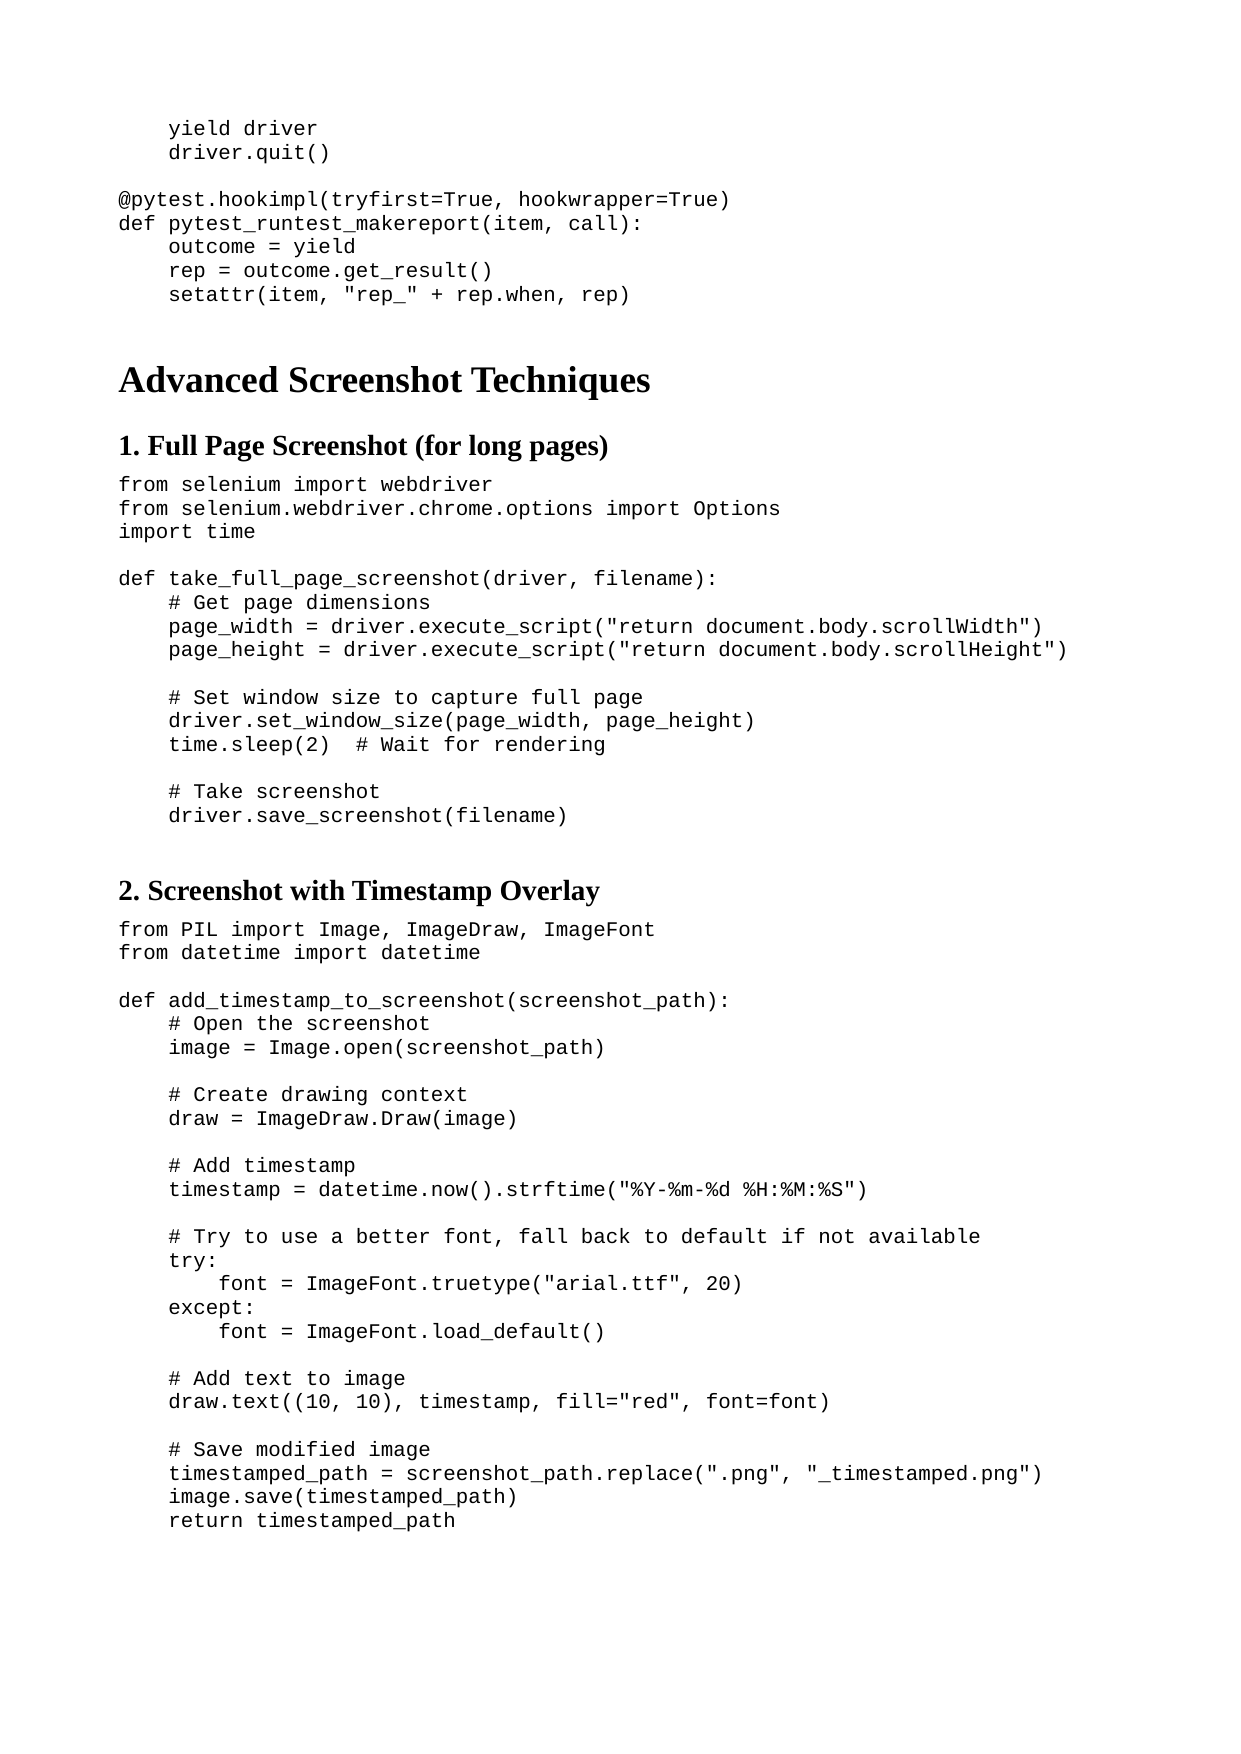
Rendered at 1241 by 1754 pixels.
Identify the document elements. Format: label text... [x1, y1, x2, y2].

text def add_timestamp_to_screenshot(screenshot_path): [118, 989, 1122, 1013]
text import time [118, 521, 1122, 545]
text font = ImageFont.load_default() [118, 1321, 1122, 1344]
subtitle Advanced Screenshot Techniques [118, 358, 1122, 401]
text return timestamped_path [118, 1510, 1122, 1533]
text timestamped_path = screenshot_path.replace(".png", "_timestamped.png") [118, 1462, 1122, 1486]
text page_width = driver.execute_script("return document.body.scrollWidth") [118, 616, 1122, 639]
text # Take screenshot [118, 781, 1122, 805]
text image.save(timestamped_path) [118, 1486, 1122, 1510]
text from selenium.webdriver.chrome.options import Options [118, 497, 1122, 521]
text driver.save_screenshot(filename) [118, 805, 1122, 828]
text yield driver [118, 118, 1122, 142]
text # Try to use a better font, fall back to default if not available [118, 1226, 1122, 1250]
text setattr(item, "rep_" + rep.when, rep) [118, 284, 1122, 307]
text # Create drawing context [118, 1084, 1122, 1108]
text @pytest.hookimpl(tryfirst=True, hookwrapper=True) [118, 189, 1122, 213]
text draw.text((10, 10), timestamp, fill="red", font=font) [118, 1392, 1122, 1415]
text outcome = yield [118, 236, 1122, 260]
text driver.set_window_size(page_width, page_height) [118, 710, 1122, 734]
text page_height = driver.execute_script("return document.body.scrollHeight") [118, 639, 1122, 663]
text image = Image.open(screenshot_path) [118, 1037, 1122, 1061]
text rep = outcome.get_result() [118, 260, 1122, 284]
text # Open the screenshot [118, 1013, 1122, 1037]
text from PIL import Image, ImageDraw, ImageFont [118, 919, 1122, 942]
text time.sleep(2) # Wait for rendering [118, 734, 1122, 758]
text driver.quit() [118, 142, 1122, 165]
text # Set window size to capture full page [118, 687, 1122, 710]
text def pytest_runtest_makereport(item, call): [118, 213, 1122, 236]
text from datetime import datetime [118, 942, 1122, 966]
text font = ImageFont.truetype("arial.ttf", 20) [118, 1273, 1122, 1297]
text timestamp = datetime.now().strftime("%Y-%m-%d %H:%M:%S") [118, 1179, 1122, 1202]
text # Add timestamp [118, 1155, 1122, 1179]
text try: [118, 1250, 1122, 1273]
text # Get page dimensions [118, 592, 1122, 616]
text # Save modified image [118, 1439, 1122, 1462]
text # Add text to image [118, 1368, 1122, 1392]
subtitle 1. Full Page Screenshot (for long pages) [118, 428, 1122, 461]
text def take_full_page_screenshot(driver, filename): [118, 568, 1122, 592]
subtitle 2. Screenshot with Timestamp Overlay [118, 873, 1122, 906]
text draw = ImageDraw.Draw(image) [118, 1108, 1122, 1131]
text from selenium import webdriver [118, 474, 1122, 497]
text except: [118, 1297, 1122, 1321]
